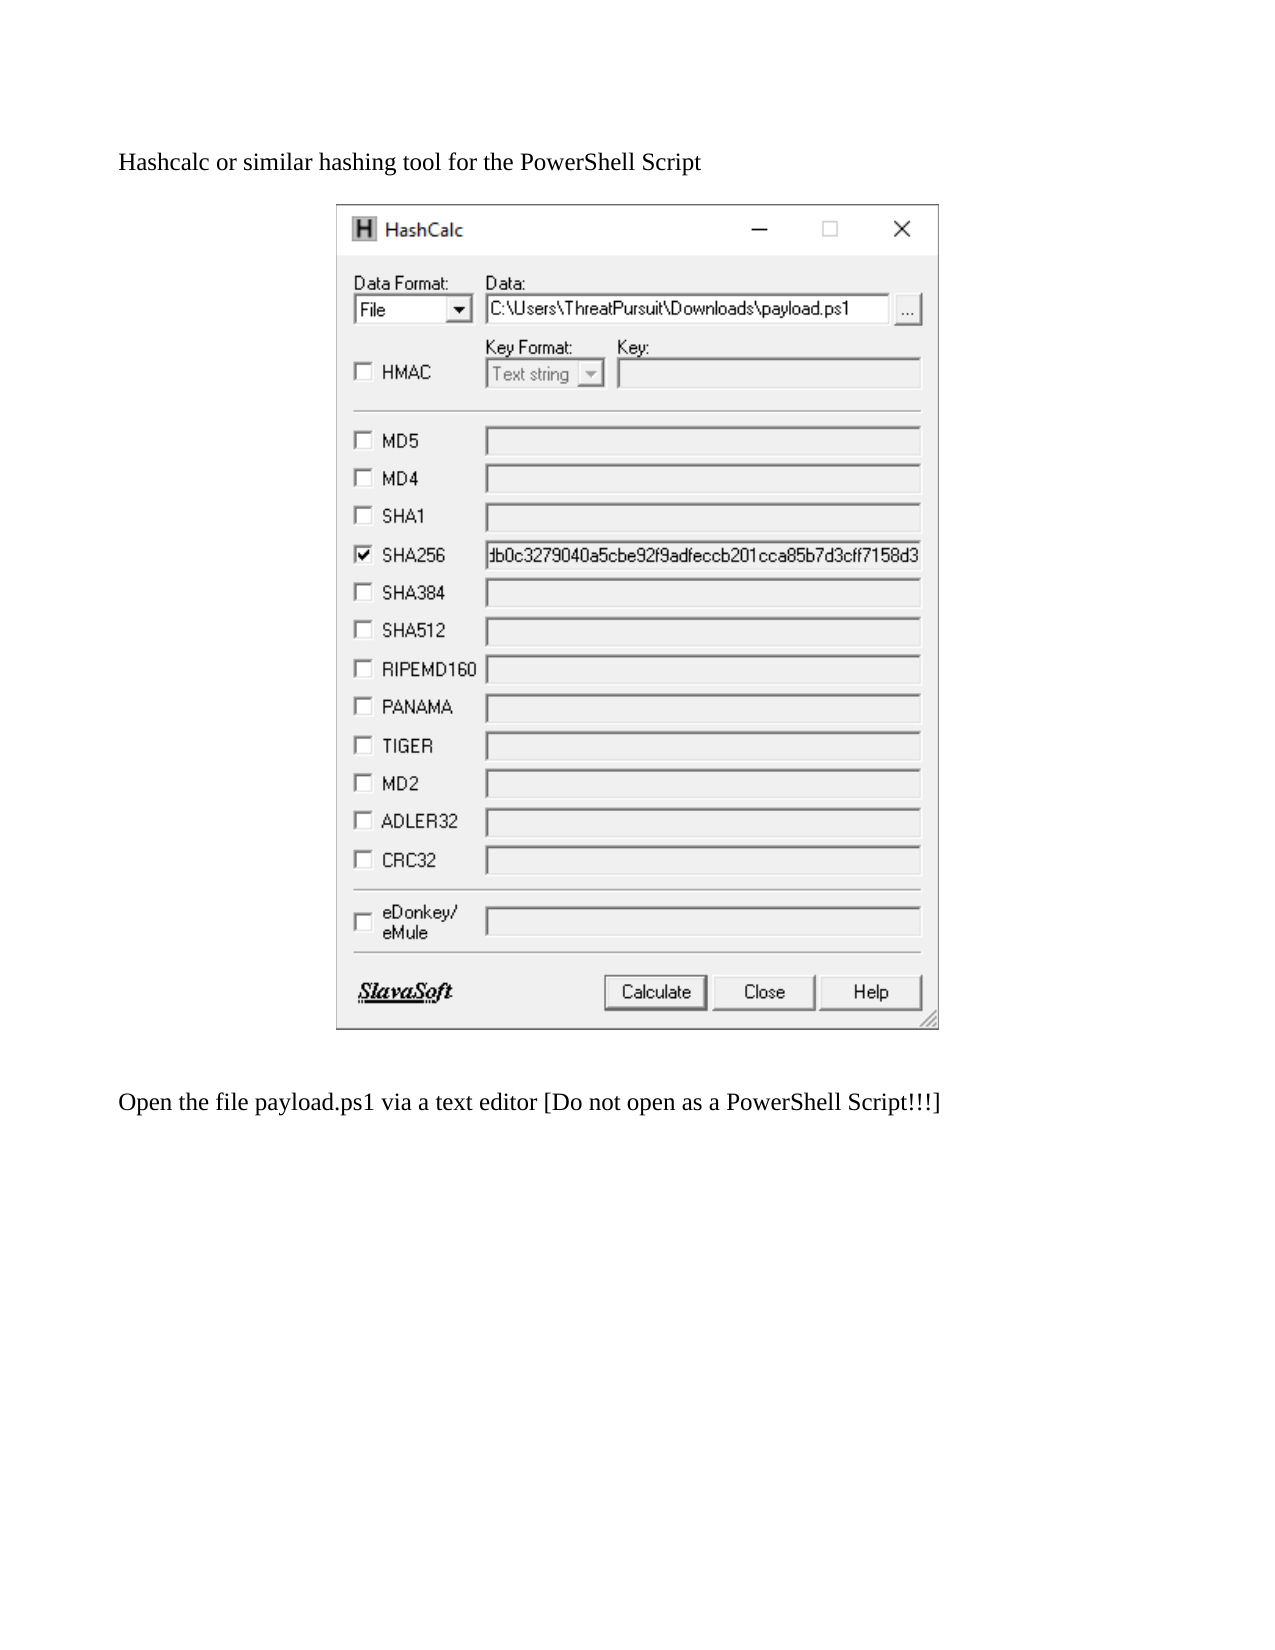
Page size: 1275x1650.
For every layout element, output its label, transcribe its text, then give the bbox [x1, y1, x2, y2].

picture [336, 204, 939, 1030]
text Open the file payload.ps1 via a text editor [Do not open as a PowerShell Script!!!] [118, 1087, 1157, 1116]
text Hashcalc or similar hashing tool for the PowerShell Script [118, 147, 1157, 176]
